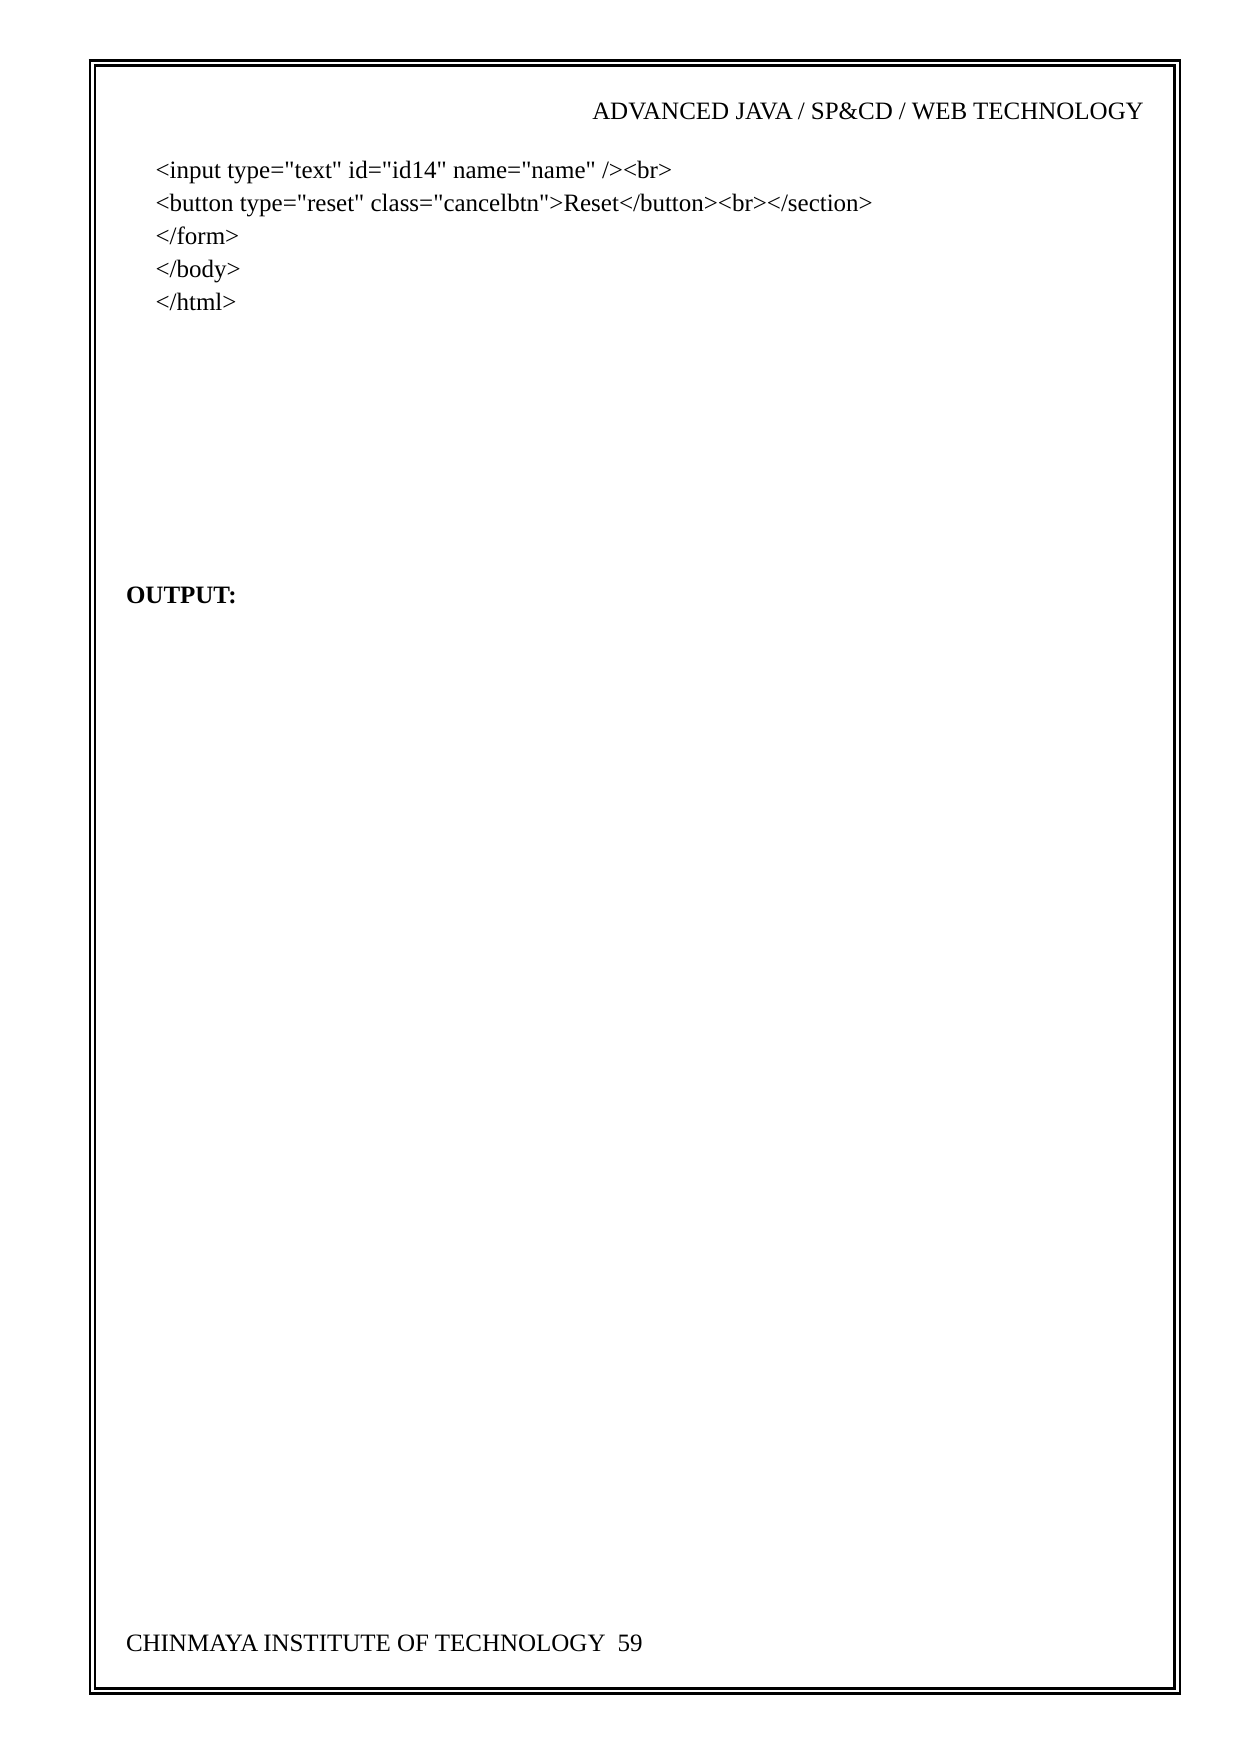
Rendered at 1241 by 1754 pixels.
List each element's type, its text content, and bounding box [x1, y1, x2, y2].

text </html> [155, 287, 1114, 316]
text </body> [155, 254, 1114, 283]
text <button type="reset" class="cancelbtn">Reset</button><br></section> [155, 188, 1114, 217]
text OUTPUT: [126, 580, 1144, 609]
text <input type="text" id="id14" name="name" /><br> [155, 155, 1114, 184]
text </form> [155, 221, 1114, 250]
